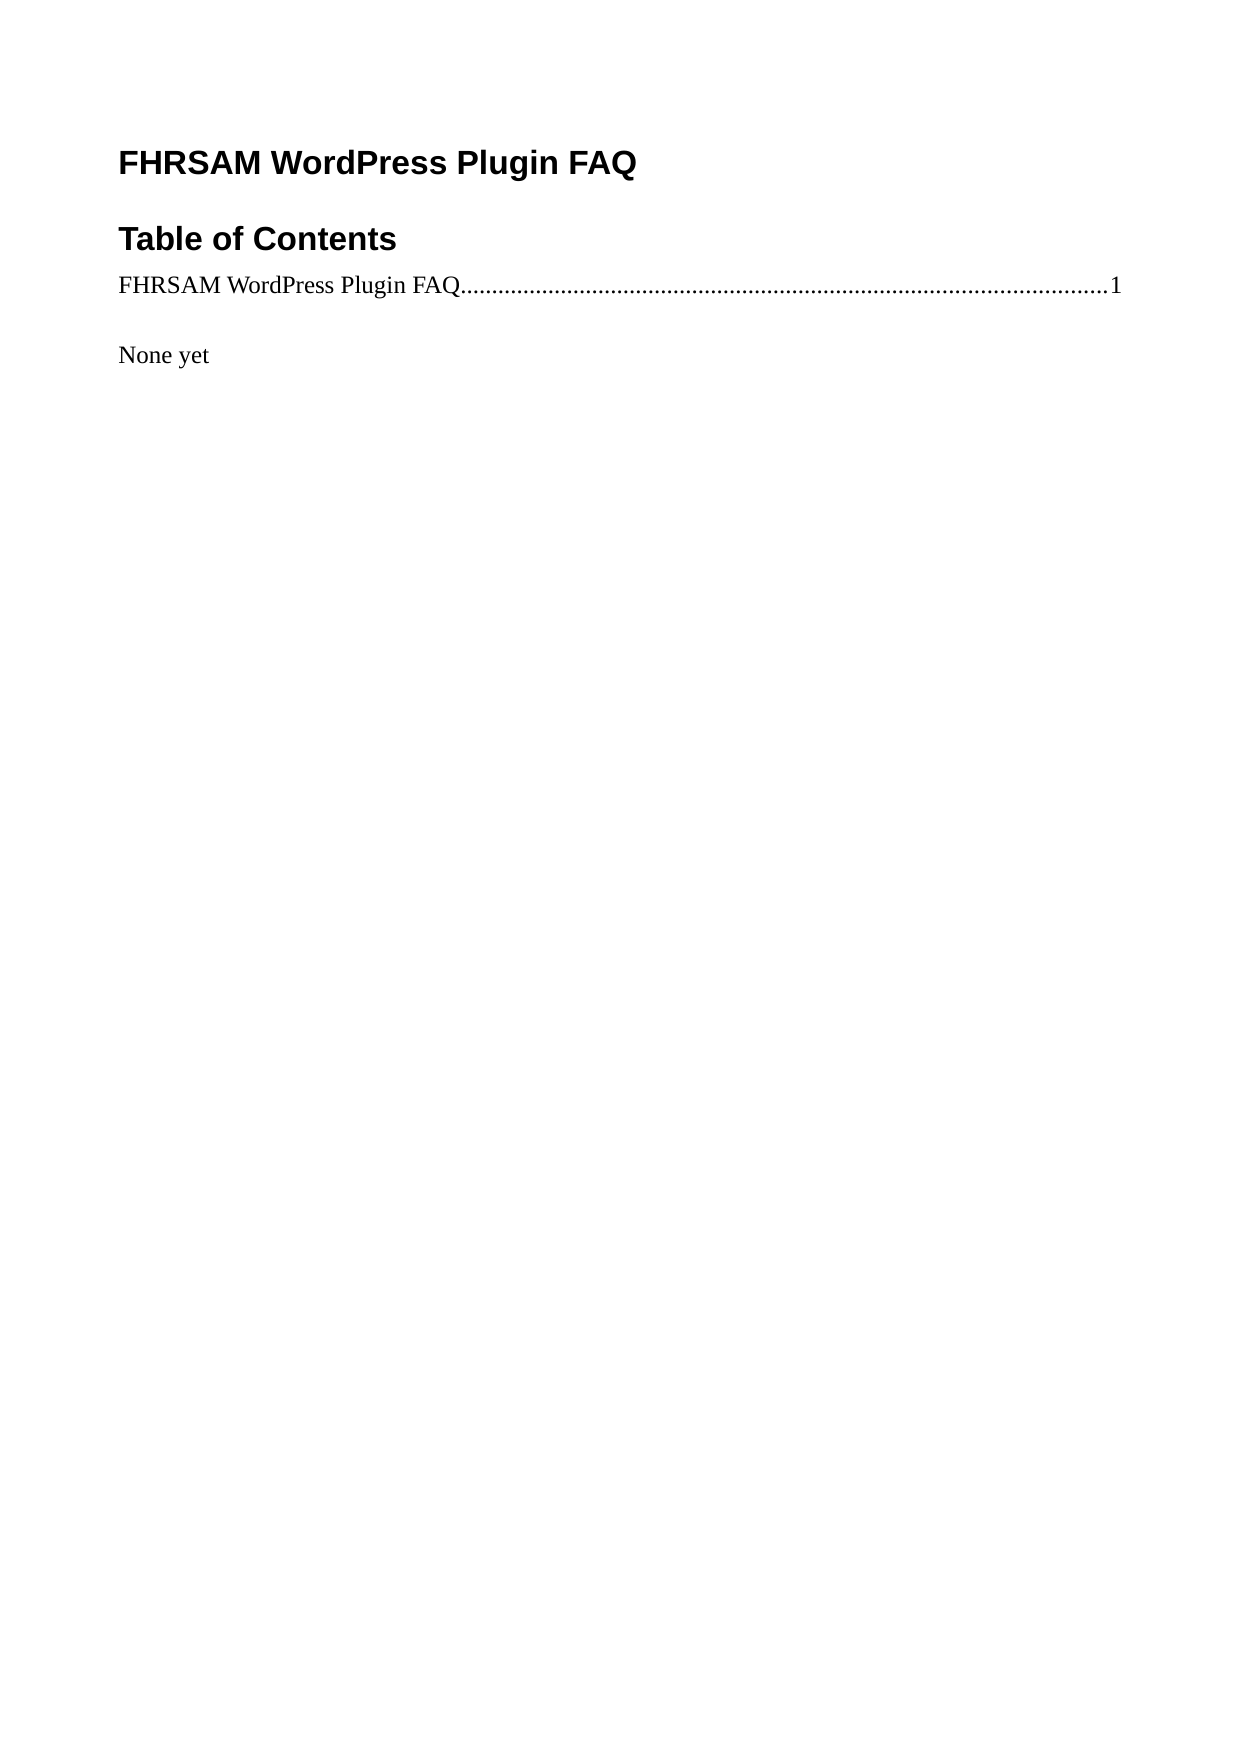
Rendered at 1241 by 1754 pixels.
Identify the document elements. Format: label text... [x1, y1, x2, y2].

text FHRSAM WordPress Plugin FAQ 1 [118, 270, 1122, 299]
subtitle FHRSAM WordPress Plugin FAQ [118, 143, 1122, 182]
subtitle Table of Contents [118, 219, 1122, 258]
text None yet [118, 340, 1122, 369]
